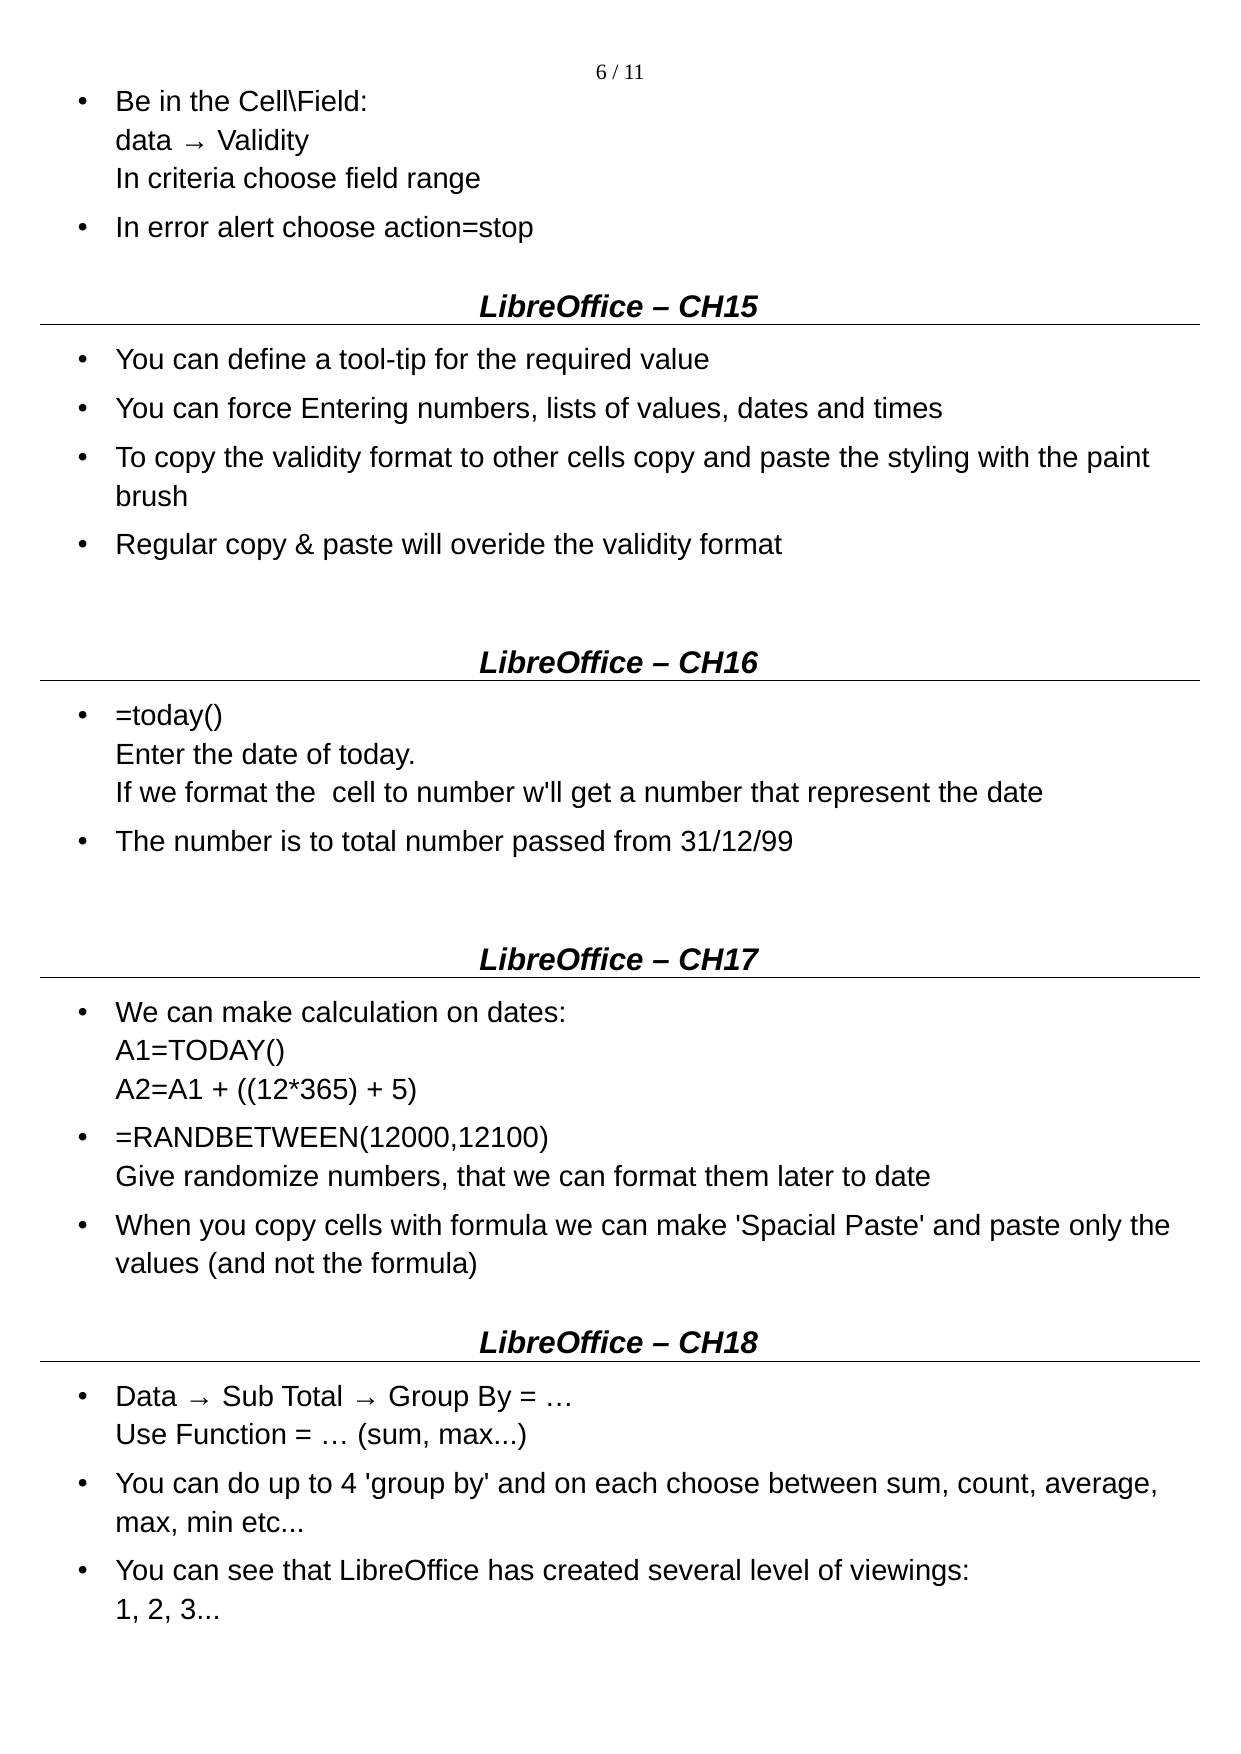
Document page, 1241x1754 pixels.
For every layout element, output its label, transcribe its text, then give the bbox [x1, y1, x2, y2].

list You can do up to 4 'group by' and on each choose between sum, count, average, max, min etc... [78, 1466, 1200, 1538]
list Regular copy & paste will overide the validity format [78, 527, 1200, 599]
subtitle LibreOffice – CH16 [40, 644, 1200, 680]
subtitle LibreOffice – CH15 [40, 288, 1200, 324]
list =RANDBETWEEN(12000,12100) Give randomize numbers, that we can format them later to date [78, 1121, 1200, 1193]
subtitle LibreOffice – CH17 [40, 941, 1200, 977]
subtitle LibreOffice – CH18 [40, 1324, 1200, 1361]
list You can see that LibreOffice has created several level of viewings: 1, 2, 3... [78, 1553, 1200, 1626]
list In error alert choose action=stop [78, 210, 1200, 244]
list Be in the Cell\Field: data → Validity In criteria choose field range [78, 84, 1200, 195]
list We can make calculation on dates: A1=TODAY() A2=A1 + ((12*365) + 5) [78, 995, 1200, 1106]
list The number is to total number passed from 31/12/99 [78, 824, 1200, 896]
list When you copy cells with formula we can make 'Spacial Paste' and paste only the values (and not the formula) [78, 1208, 1200, 1280]
list To copy the validity format to other cells copy and paste the styling with the paint brush [78, 440, 1200, 512]
list You can force Entering numbers, lists of values, dates and times [78, 391, 1200, 425]
list =today() Enter the date of today. If we format the cell to number w'll get a number that represent the date [78, 698, 1200, 809]
list Data → Sub Total → Group By = … Use Function = … (sum, max...) [78, 1379, 1200, 1451]
list You can define a tool-tip for the required value [78, 342, 1200, 376]
